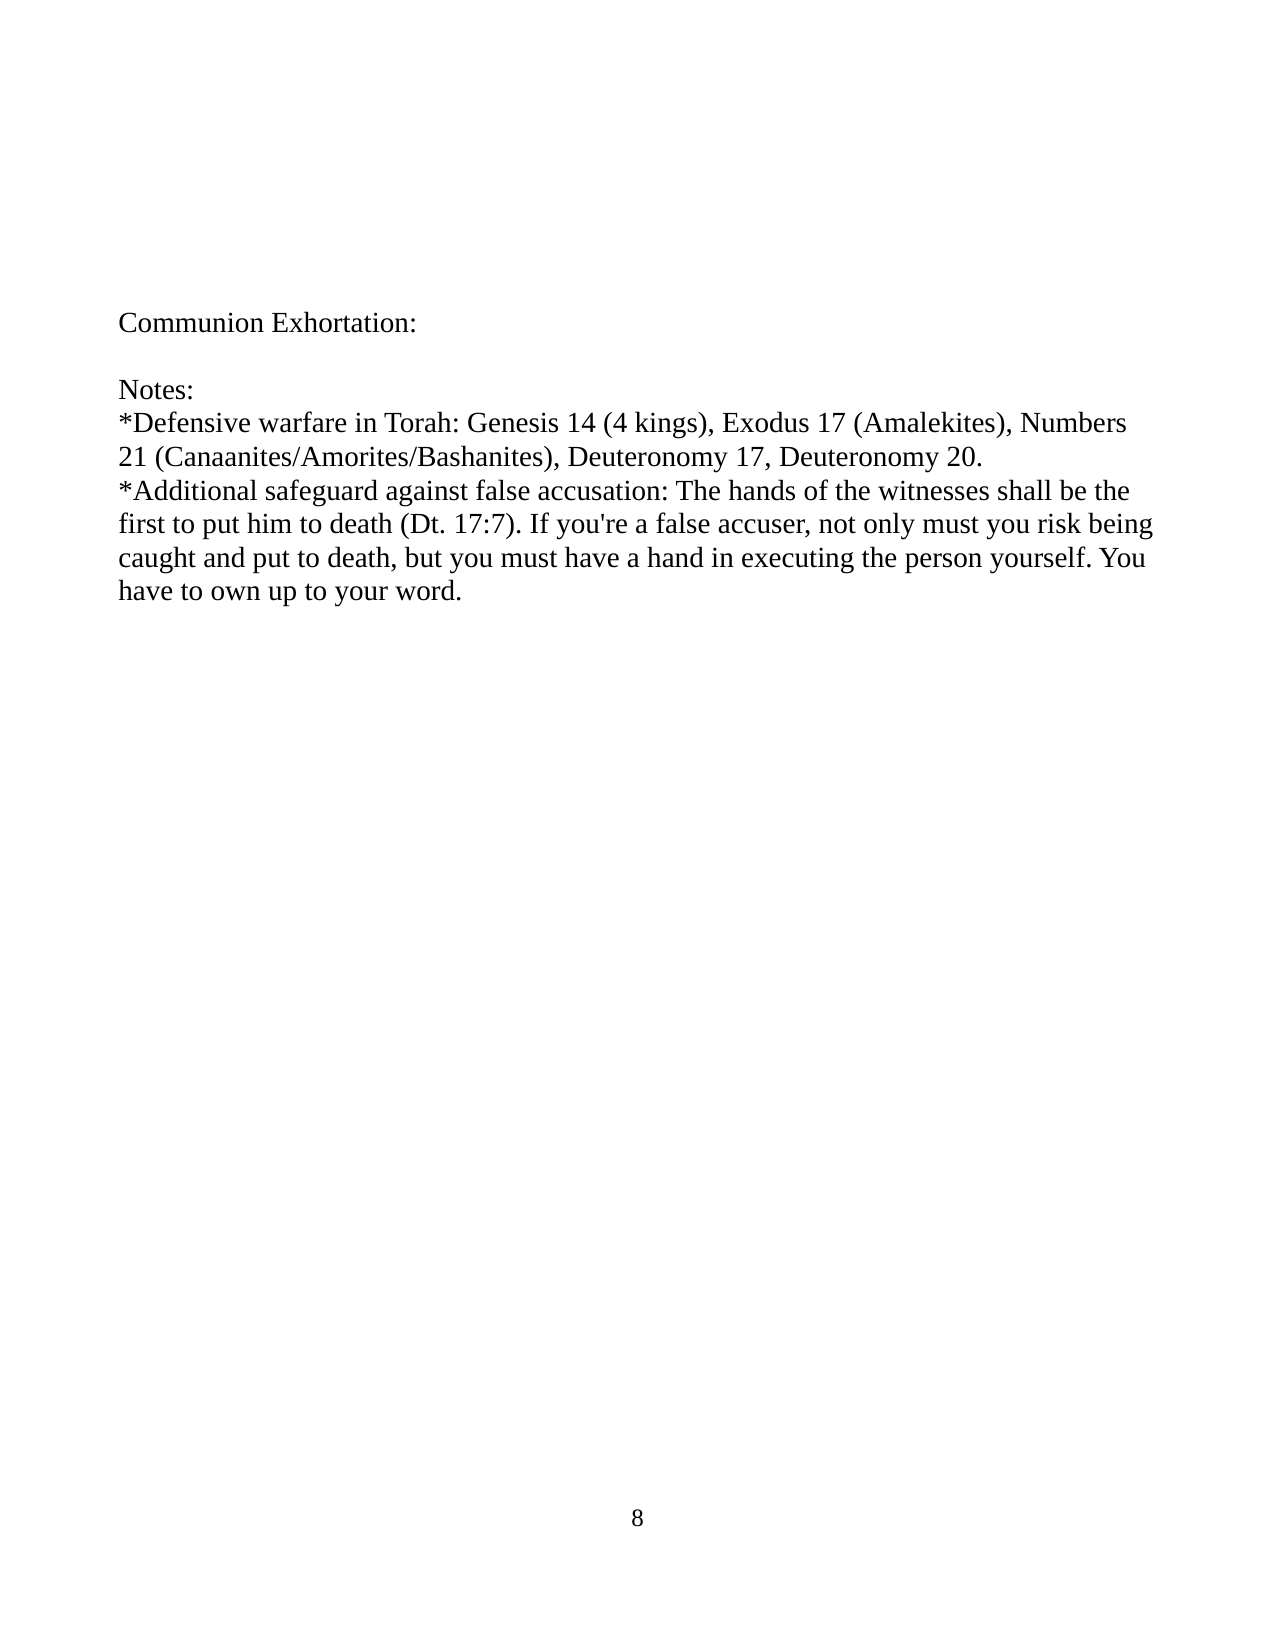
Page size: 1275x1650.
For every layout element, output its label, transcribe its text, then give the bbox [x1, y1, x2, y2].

text Notes: [118, 372, 1157, 406]
text *Defensive warfare in Torah: Genesis 14 (4 kings), Exodus 17 (Amalekites), Numbers 21 (Canaanites/Amorites/Bashanites), Deuteronomy 17, Deuteronomy 20. [118, 406, 1157, 473]
text Communion Exhortation: [118, 305, 1157, 338]
text *Additional safeguard against false accusation: The hands of the witnesses shall be the first to put him to death (Dt. 17:7). If you're a false accuser, not only must you risk being caught and put to death, but you must have a hand in executing the person yourself. You have to own up to your word. [118, 473, 1157, 607]
